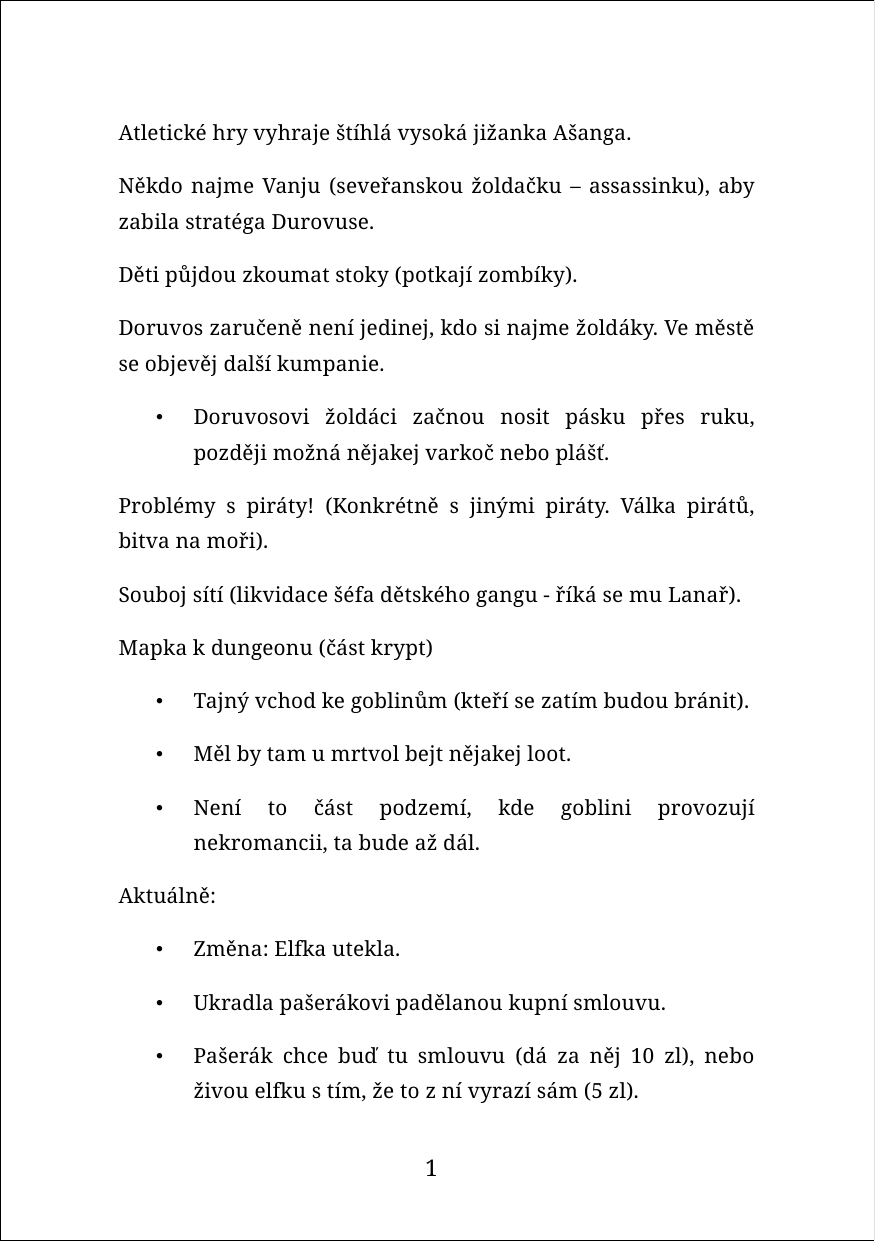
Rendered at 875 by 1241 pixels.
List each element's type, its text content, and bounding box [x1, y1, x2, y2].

list Změna: Elfka utekla. [156, 934, 756, 963]
list Tajný vchod ke goblinům (kteří se zatím budou bránit). [156, 686, 756, 714]
list Pašerák chce buď tu smlouvu (dá za něj 10 zl), nebo živou elfku s tím, že to z ní vyrazí sám (5 zl). [156, 1041, 756, 1105]
text Problémy s piráty! (Konkrétně s jinými piráty. Válka pirátů, bitva na moři). [118, 491, 756, 555]
text Atletické hry vyhraje štíhlá vysoká jižanka Ašanga. [118, 118, 756, 147]
text Děti půjdou zkoumat stoky (potkají zombíky). [118, 260, 756, 289]
text Souboj sítí (likvidace šéfa dětského gangu - říká se mu Lanař). [118, 580, 756, 608]
list Není to část podzemí, kde goblini provozují nekromancii, ta bude až dál. [156, 793, 756, 857]
text Mapka k dungeonu (část krypt) [118, 633, 756, 661]
list Ukradla pašerákovi padělanou kupní smlouvu. [156, 988, 756, 1016]
text Aktuálně: [118, 881, 756, 910]
text Doruvos zaručeně není jedinej, kdo si najme žoldáky. Ve městě se objevěj další kumpanie. [118, 313, 756, 377]
list Měl by tam u mrtvol bejt nějakej loot. [156, 739, 756, 768]
text Někdo najme Vanju (seveřanskou žoldačku – assassinku), aby zabila stratéga Durovuse. [118, 171, 756, 235]
list Doruvosovi žoldáci začnou nosit pásku přes ruku, později možná nějakej varkoč nebo plášť. [156, 402, 756, 466]
